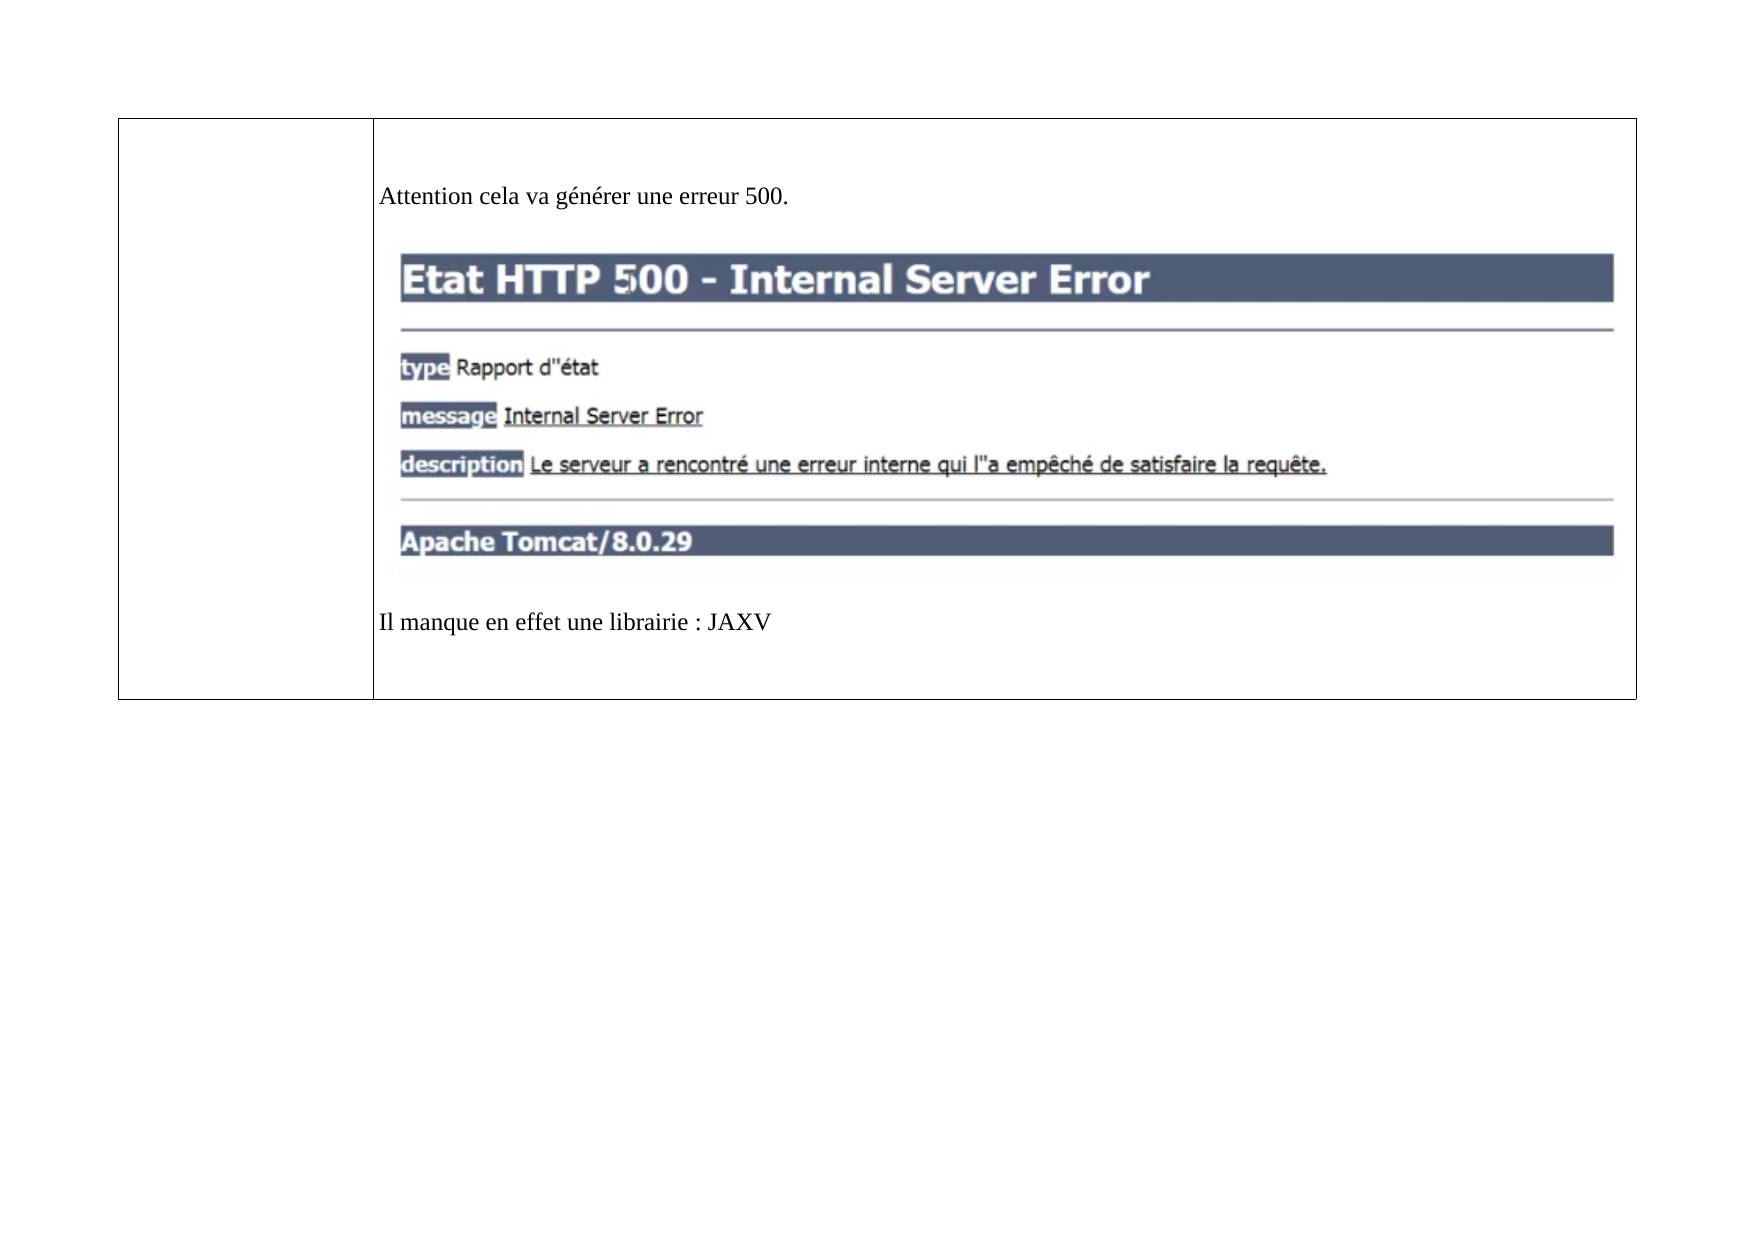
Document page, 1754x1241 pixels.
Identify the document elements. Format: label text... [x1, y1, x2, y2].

table_cell Attention cela va générer une erreur 500. Il manque en effet une librairie : JAXV [374, 119, 1636, 699]
picture [390, 238, 1619, 578]
table_cell [119, 119, 373, 699]
